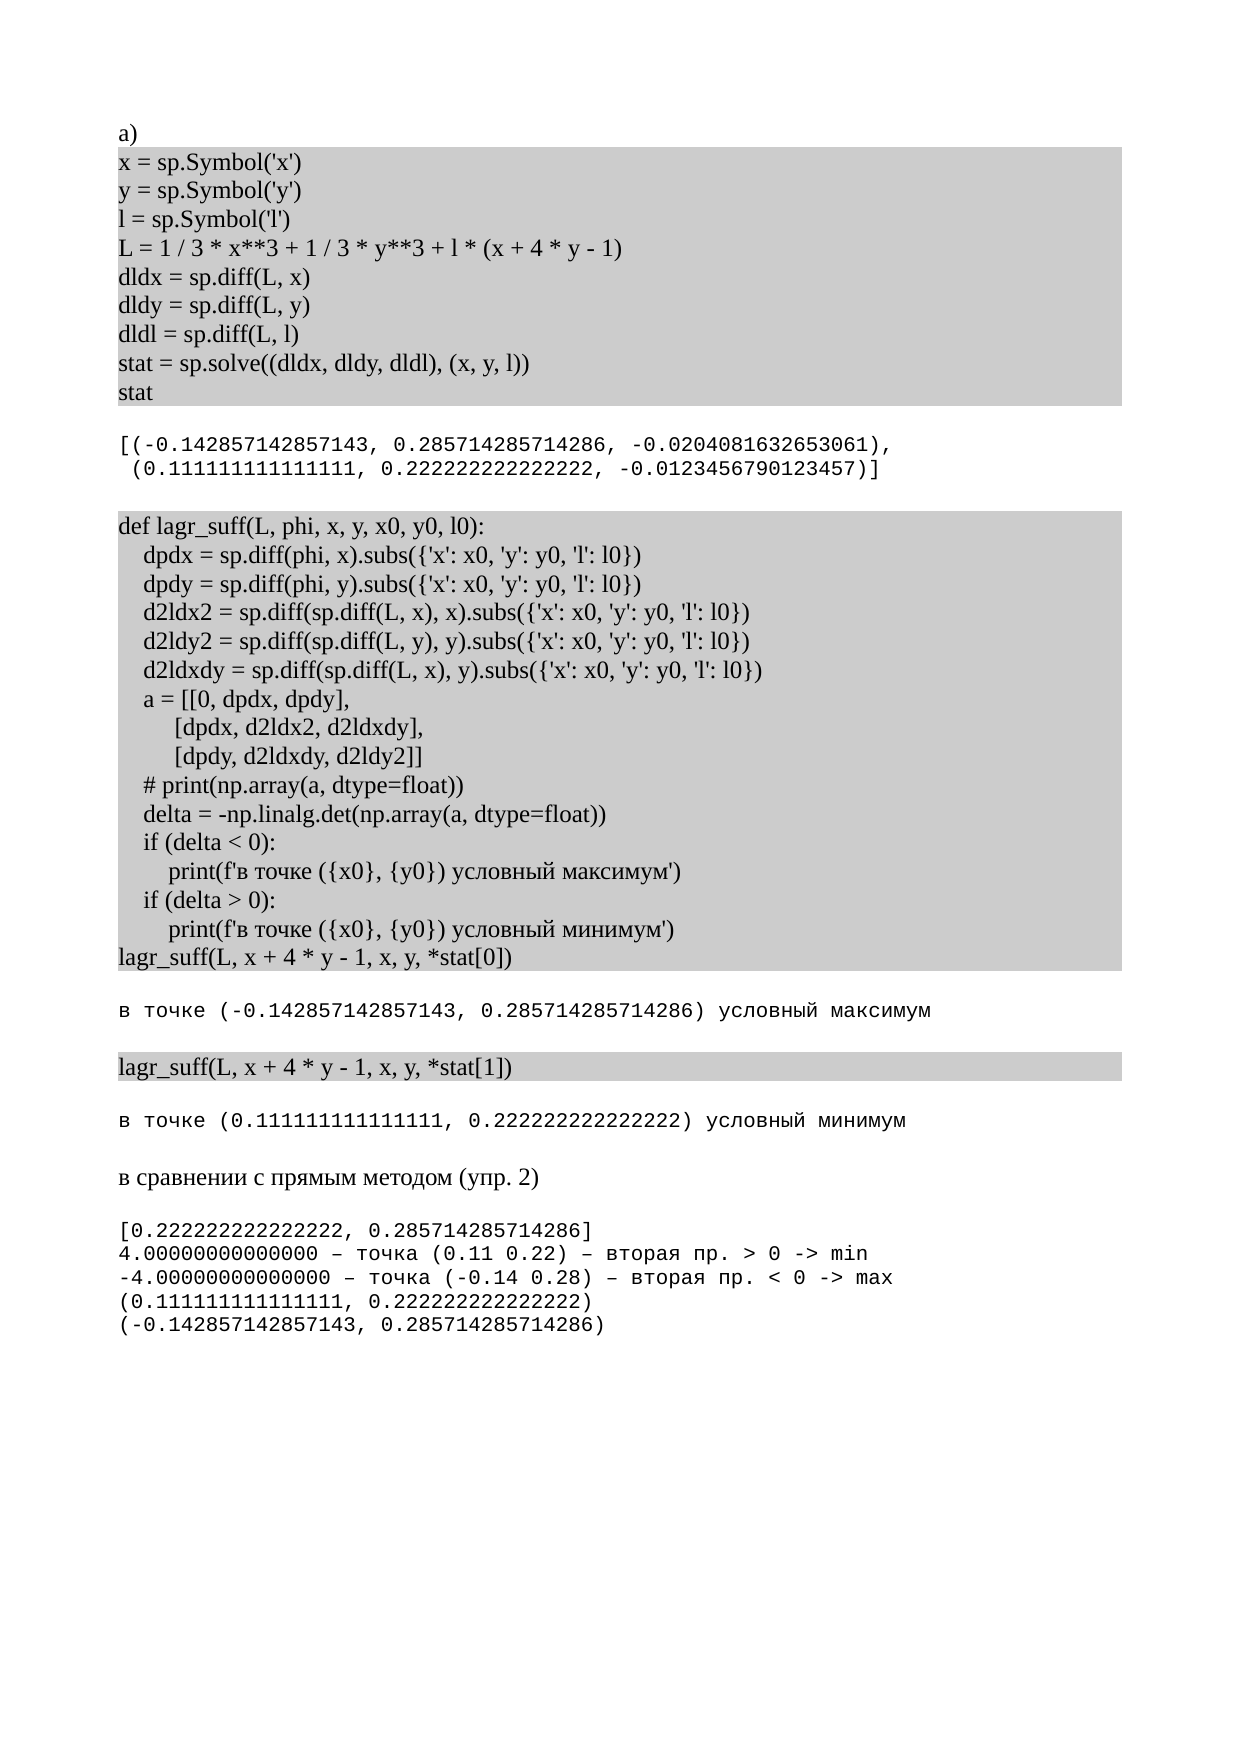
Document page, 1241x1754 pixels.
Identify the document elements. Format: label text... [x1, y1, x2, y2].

text y = sp.Symbol('y') [118, 176, 1122, 204]
text L = 1 / 3 * x**3 + 1 / 3 * y**3 + l * (x + 4 * y - 1) [118, 233, 1122, 262]
text print(f'в точке ({x0}, {y0}) условный максимум') [118, 856, 1122, 885]
text в точке (-0.142857142857143, 0.285714285714286) условный максимум [118, 1000, 1122, 1023]
text lagr_suff(L, x + 4 * y - 1, x, y, *stat[0]) [118, 942, 1122, 971]
text # print(np.array(a, dtype=float)) [118, 770, 1122, 799]
text d2ldy2 = sp.diff(sp.diff(L, y), y).subs({'x': x0, 'y': y0, 'l': l0}) [118, 626, 1122, 655]
text print(f'в точке ({x0}, {y0}) условный минимум') [118, 914, 1122, 942]
text dpdy = sp.diff(phi, y).subs({'x': x0, 'y': y0, 'l': l0}) [118, 569, 1122, 597]
text d2ldxdy = sp.diff(sp.diff(L, x), y).subs({'x': x0, 'y': y0, 'l': l0}) [118, 655, 1122, 684]
text if (delta > 0): [118, 885, 1122, 914]
text if (delta < 0): [118, 827, 1122, 856]
text stat [118, 377, 1122, 406]
text a = [[0, dpdx, dpdy], [118, 684, 1122, 712]
text dpdx = sp.diff(phi, x).subs({'x': x0, 'y': y0, 'l': l0}) [118, 540, 1122, 569]
text a) [118, 118, 1122, 147]
text (0.111111111111111, 0.222222222222222, -0.0123456790123457)] [118, 458, 1122, 482]
text l = sp.Symbol('l') [118, 204, 1122, 233]
text [(-0.142857142857143, 0.285714285714286, -0.0204081632653061), [118, 434, 1122, 458]
text d2ldx2 = sp.diff(sp.diff(L, x), x).subs({'x': x0, 'y': y0, 'l': l0}) [118, 597, 1122, 626]
text dldx = sp.diff(L, x) [118, 262, 1122, 291]
text [dpdx, d2ldx2, d2ldxdy], [118, 712, 1122, 741]
text -4.00000000000000 – точка (-0.14 0.28) – вторая пр. < 0 -> max [118, 1267, 1122, 1291]
text [0.222222222222222, 0.285714285714286] [118, 1220, 1122, 1243]
text (-0.142857142857143, 0.285714285714286) [118, 1314, 1122, 1338]
text dldy = sp.diff(L, y) [118, 291, 1122, 319]
text delta = -np.linalg.det(np.array(a, dtype=float)) [118, 799, 1122, 827]
text [dpdy, d2ldxdy, d2ldy2]] [118, 741, 1122, 770]
text в сравнении с прямым методом (упр. 2) [118, 1162, 1122, 1191]
text stat = sp.solve((dldx, dldy, dldl), (x, y, l)) [118, 348, 1122, 377]
text x = sp.Symbol('x') [118, 147, 1122, 176]
text dldl = sp.diff(L, l) [118, 319, 1122, 348]
text lagr_suff(L, x + 4 * y - 1, x, y, *stat[1]) [118, 1052, 1122, 1081]
text 4.00000000000000 – точка (0.11 0.22) – вторая пр. > 0 -> min [118, 1243, 1122, 1267]
text (0.111111111111111, 0.222222222222222) [118, 1291, 1122, 1314]
text def lagr_suff(L, phi, x, y, x0, y0, l0): [118, 511, 1122, 540]
text в точке (0.111111111111111, 0.222222222222222) условный минимум [118, 1110, 1122, 1133]
